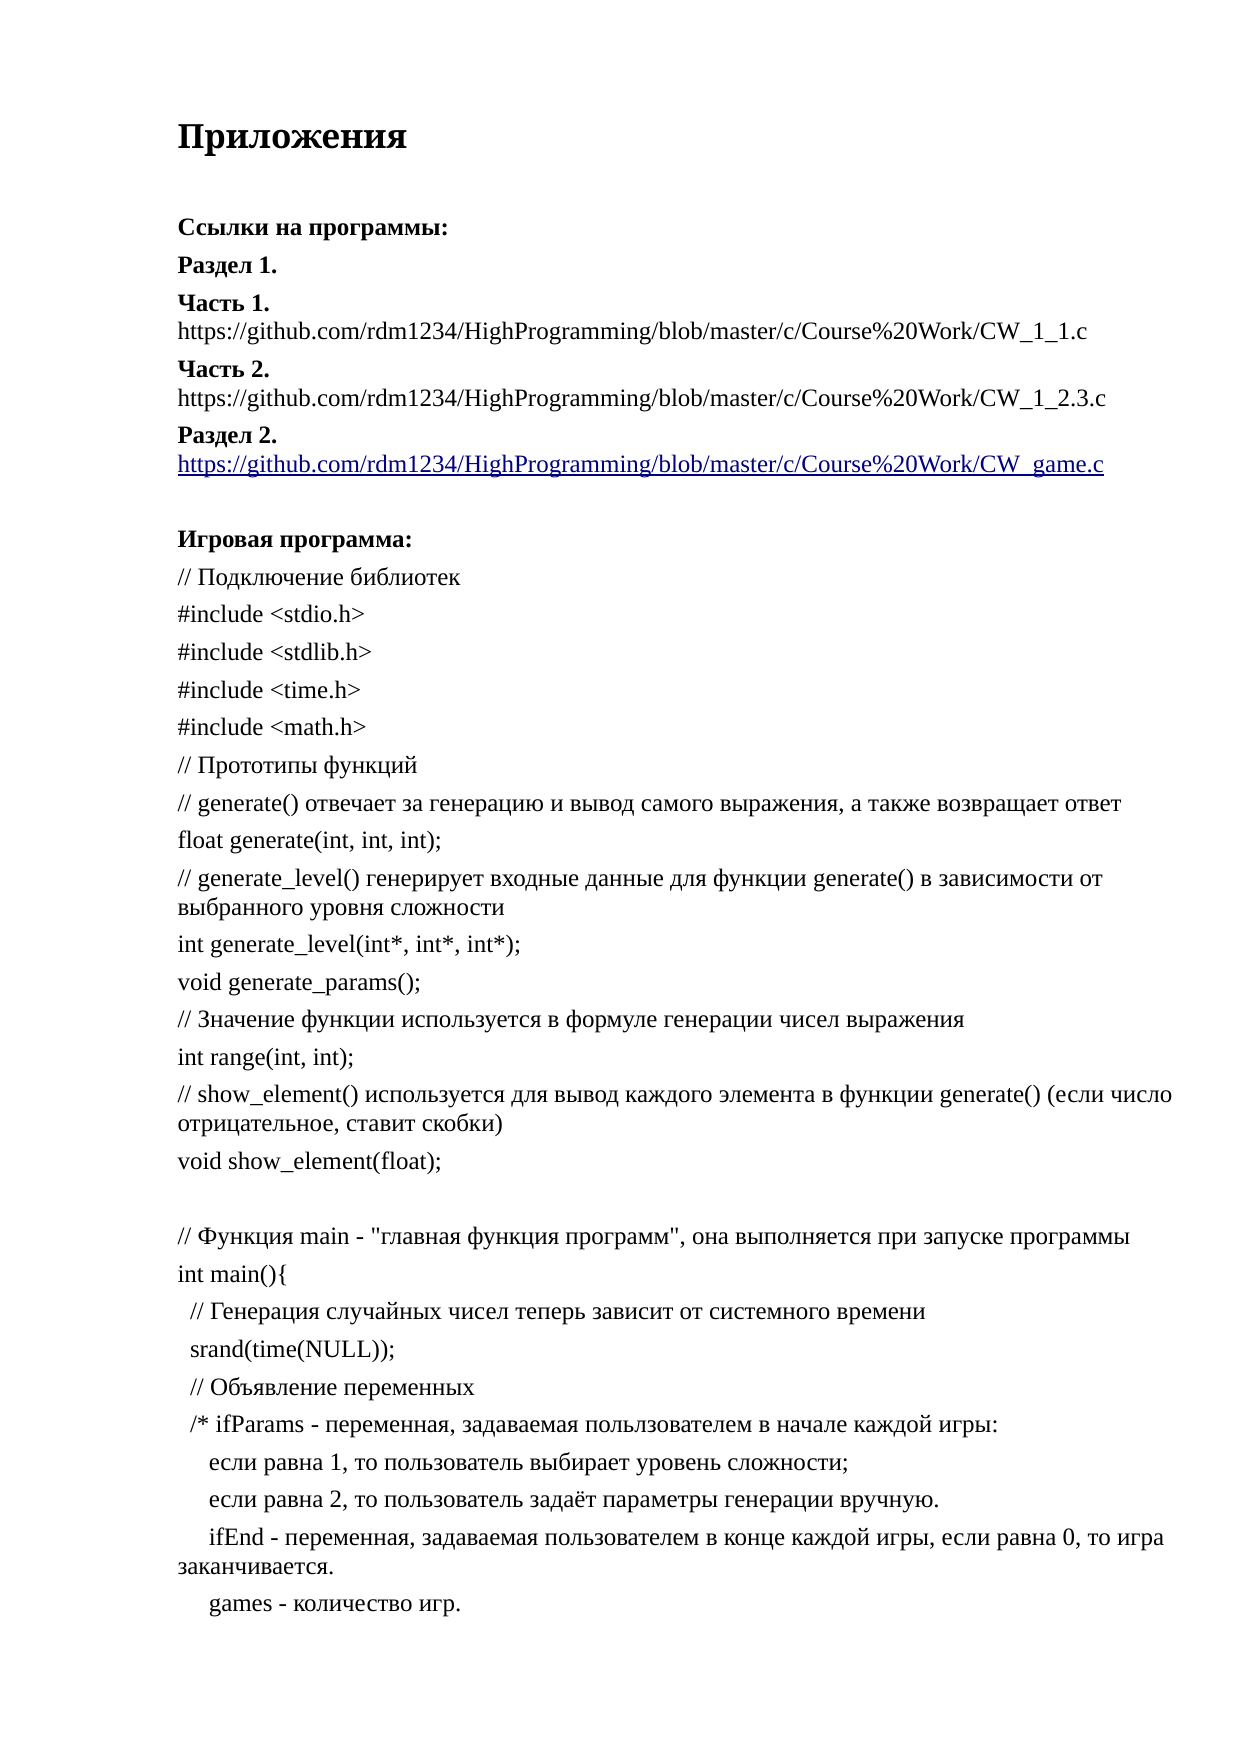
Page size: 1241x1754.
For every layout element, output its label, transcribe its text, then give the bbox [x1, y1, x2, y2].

text srand(time(NULL)); [177, 1334, 1181, 1363]
text ifEnd - переменная, задаваемая пользователем в конце каждой игры, если равна 0, то игра заканчивается. [177, 1522, 1181, 1579]
text // Подключение библиотек [177, 562, 1181, 591]
text // show_element() используется для вывод каждого элемента в функции generate() (если число отрицательное, ставит скобки) [177, 1079, 1181, 1137]
text Часть 2. https://github.com/rdm1234/HighProgramming/blob/master/c/Course%20Work/CW_1_2.3.c [177, 354, 1181, 412]
text games - количество игр. [177, 1588, 1181, 1617]
text Часть 1. https://github.com/rdm1234/HighProgramming/blob/master/c/Course%20Work/CW_1_1.c [177, 288, 1181, 345]
text // Прототипы функций [177, 750, 1181, 779]
text int main(){ [177, 1259, 1181, 1287]
text Приложения [177, 118, 1181, 156]
text // Значение функции используется в формуле генерации чисел выражения [177, 1004, 1181, 1033]
text int generate_level(int*, int*, int*); [177, 929, 1181, 958]
text void generate_params(); [177, 967, 1181, 996]
text Раздел 1. [177, 250, 1181, 279]
text если равна 2, то пользователь задаёт параметры генерации вручную. [177, 1484, 1181, 1513]
text /* ifParams - переменная, задаваемая польлзователем в начале каждой игры: [177, 1409, 1181, 1438]
text // Генерация случайных чисел теперь зависит от системного времени [177, 1296, 1181, 1325]
text // generate_level() генерирует входные данные для функции generate() в зависимости от выбранного уровня сложности [177, 863, 1181, 920]
text // Функция main - "главная функция программ", она выполняется при запуске программы [177, 1221, 1181, 1250]
text Игровая программа: [177, 524, 1181, 553]
text если равна 1, то пользователь выбирает уровень сложности; [177, 1447, 1181, 1476]
text int range(int, int); [177, 1042, 1181, 1071]
text #include <time.h> [177, 675, 1181, 703]
text #include <math.h> [177, 712, 1181, 741]
text // Объявление переменных [177, 1372, 1181, 1400]
text // generate() отвечает за генерацию и вывод самого выражения, а также возвращает ответ [177, 788, 1181, 816]
text Раздел 2. https://github.com/rdm1234/HighProgramming/blob/master/c/Course%20Work/CW_game.c [177, 420, 1181, 478]
text #include <stdio.h> [177, 599, 1181, 628]
text #include <stdlib.h> [177, 637, 1181, 666]
text Ссылки на программы: [177, 212, 1181, 241]
text void show_element(float); [177, 1146, 1181, 1175]
text float generate(int, int, int); [177, 825, 1181, 854]
